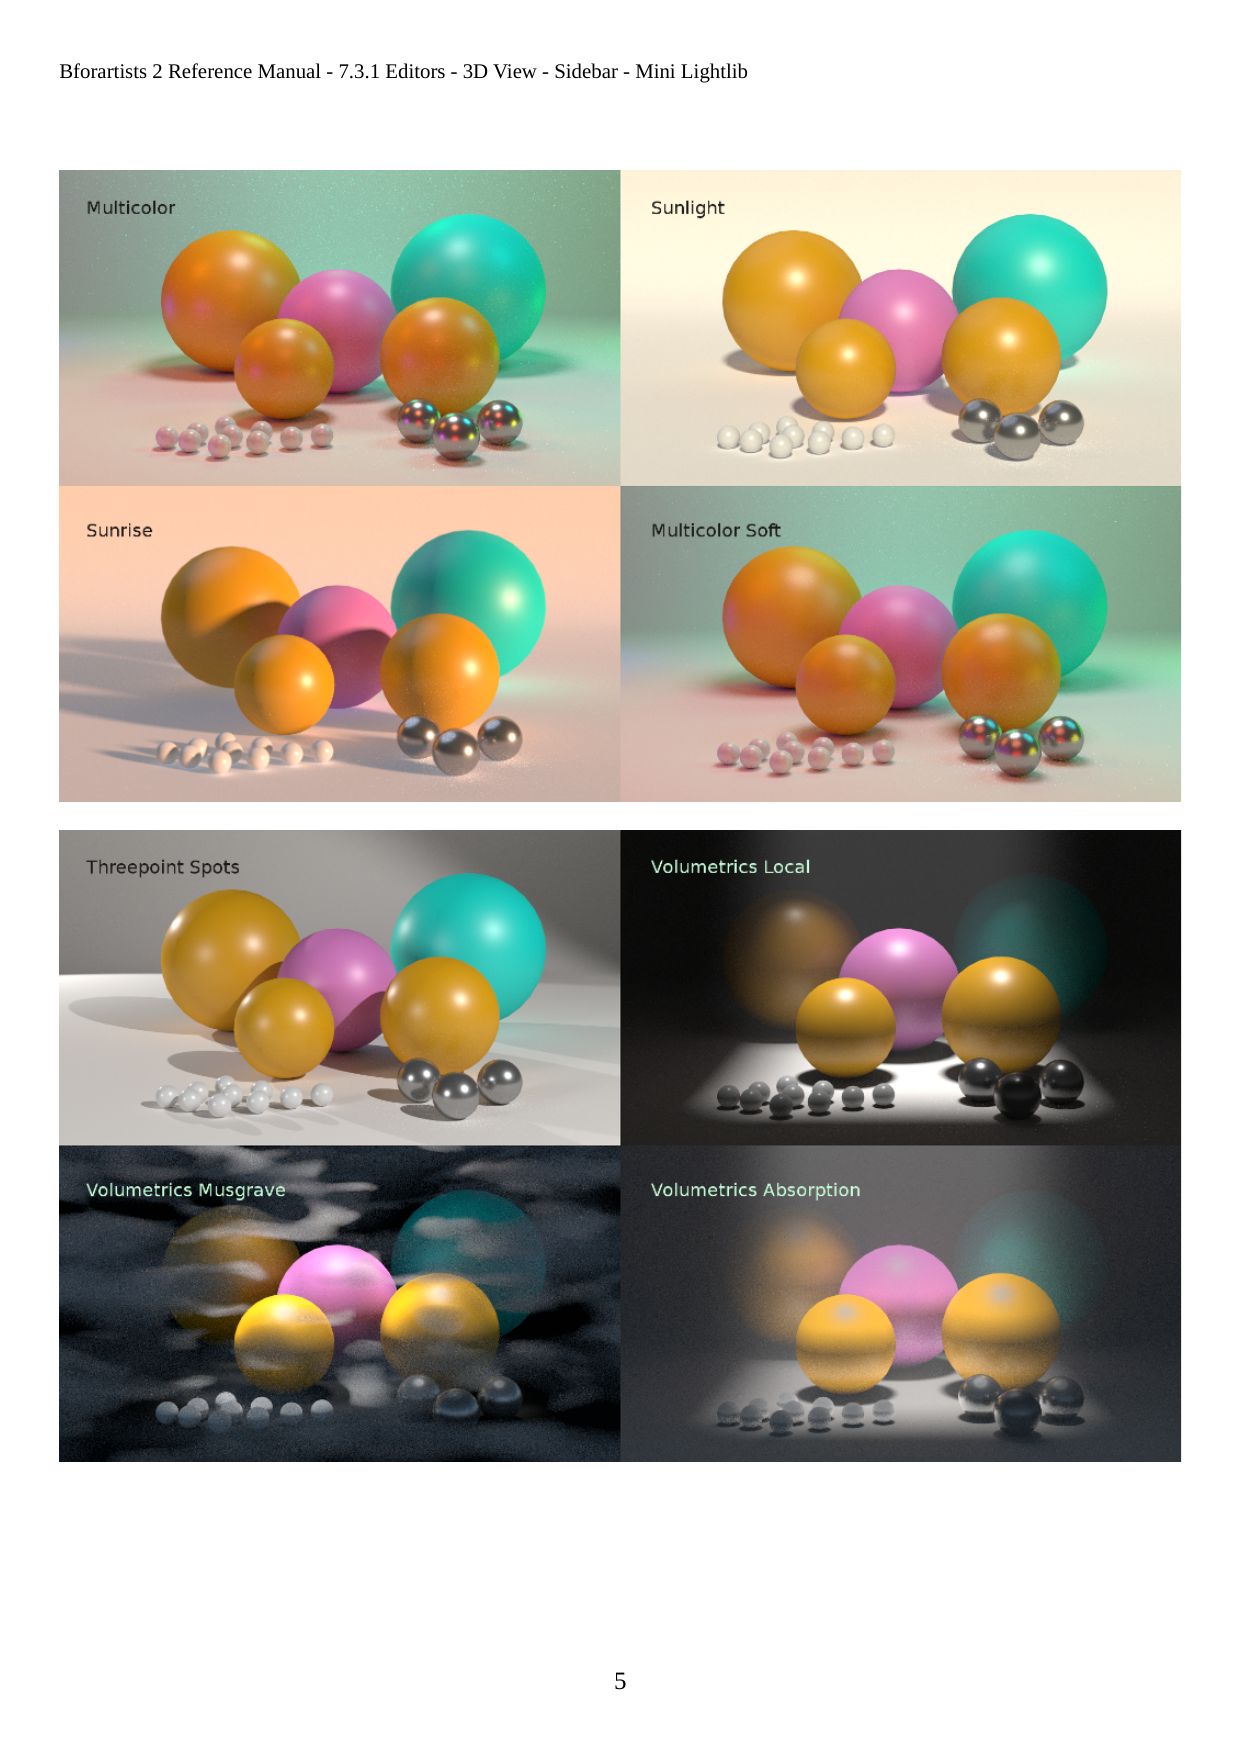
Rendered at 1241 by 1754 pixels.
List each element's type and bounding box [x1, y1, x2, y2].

picture [59, 170, 1182, 802]
picture [59, 830, 1182, 1462]
